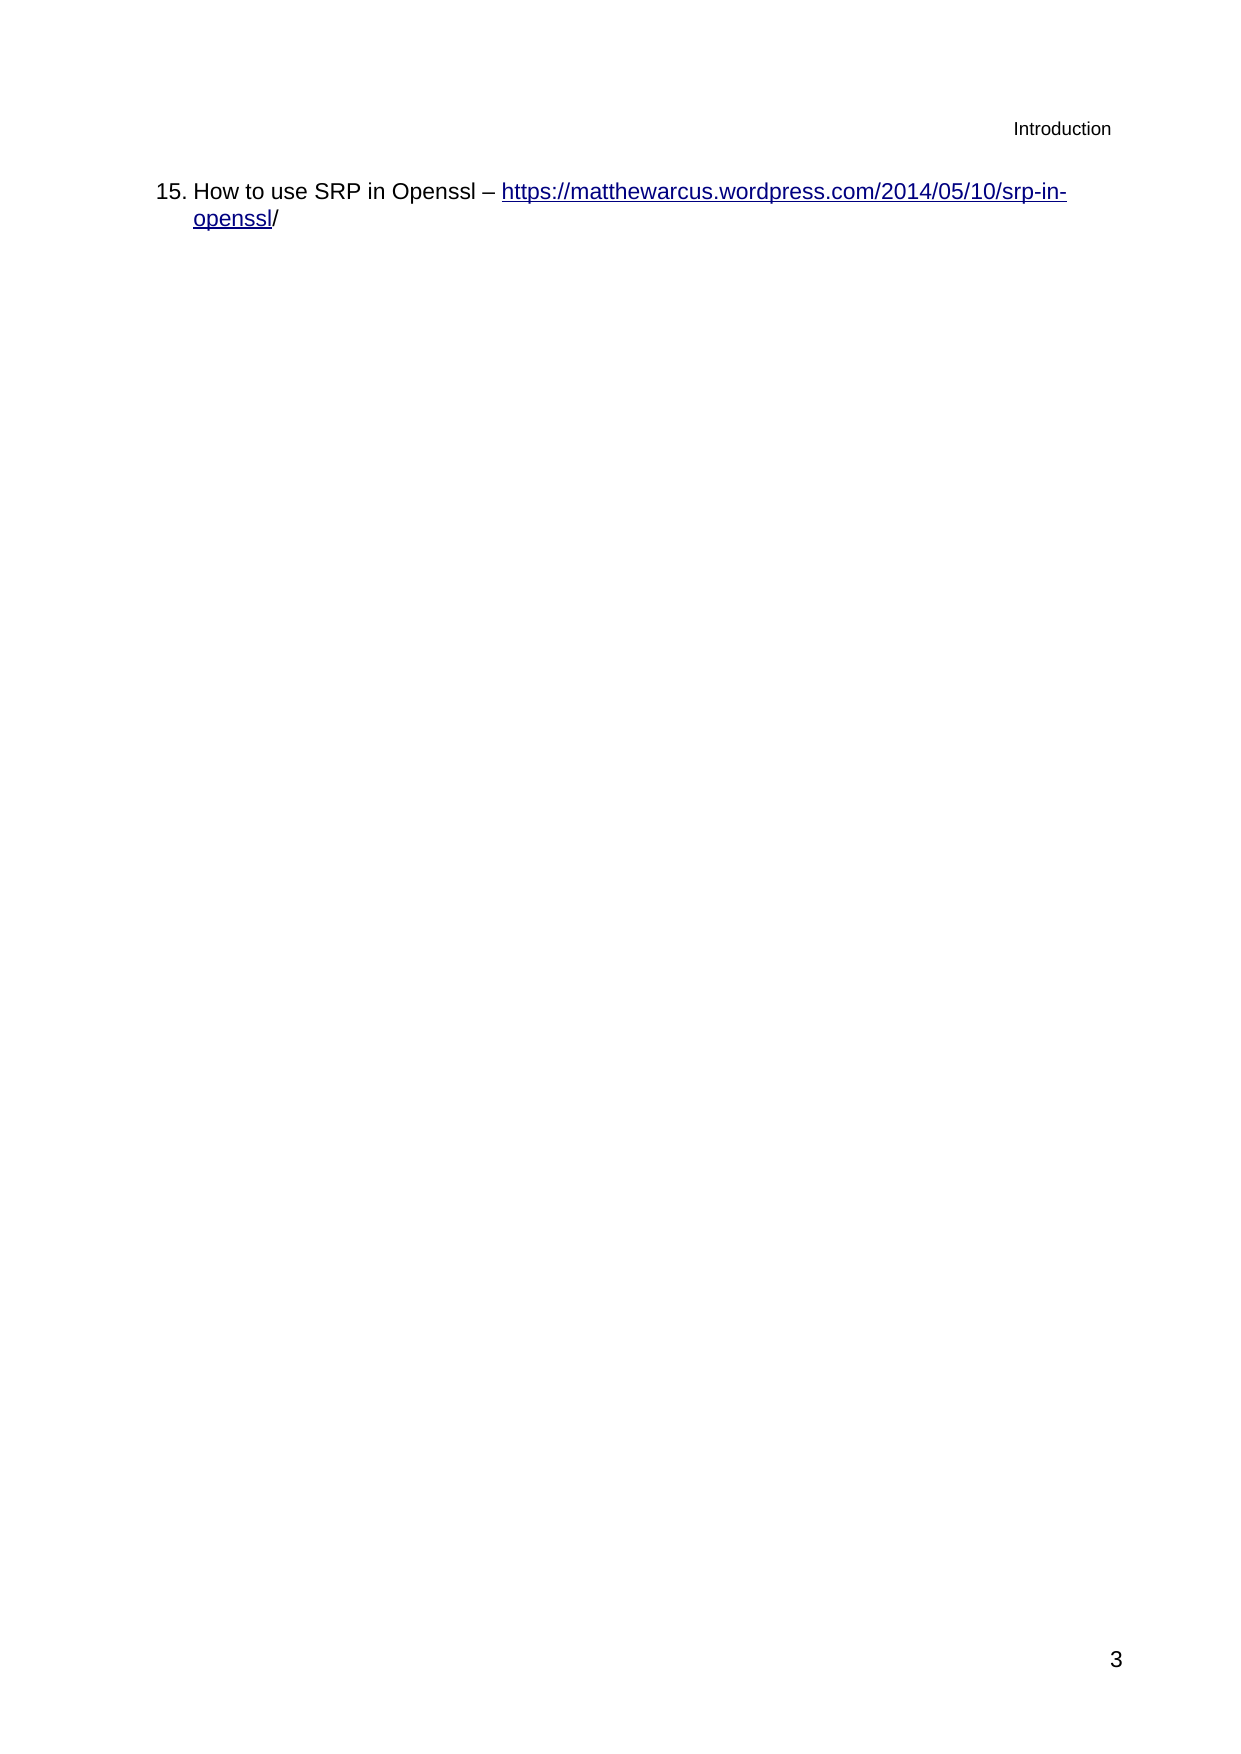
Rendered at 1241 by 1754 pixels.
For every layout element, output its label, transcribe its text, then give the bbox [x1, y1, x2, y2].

list How to use SRP in Openssl – https://matthewarcus.wordpress.com/2014/05/10/srp-in-openssl/ [156, 178, 1122, 231]
